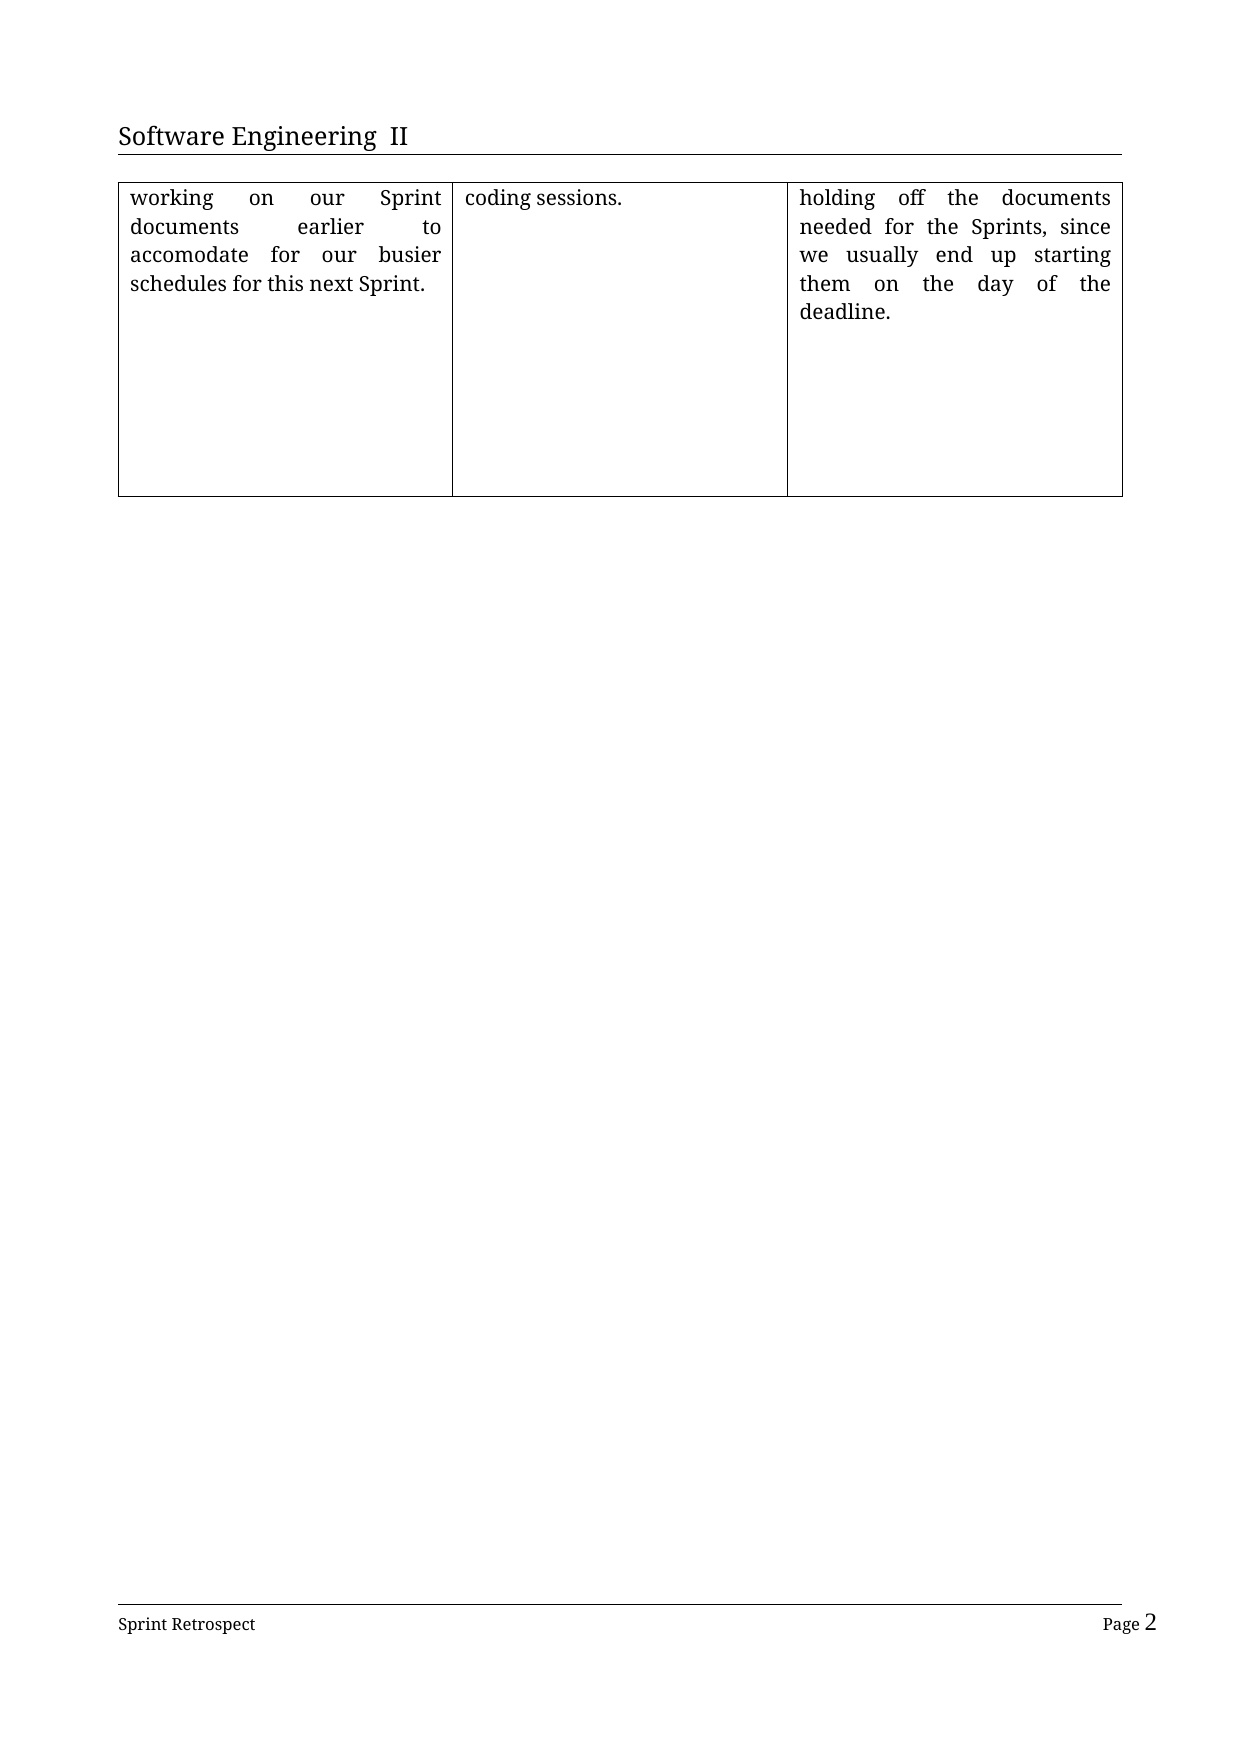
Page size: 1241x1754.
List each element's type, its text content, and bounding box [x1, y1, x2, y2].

table_header coding sessions. [453, 183, 787, 496]
table_header holding off the documents needed for the Sprints, since we usually end up starting them on the day of the deadline. [788, 183, 1122, 496]
table_header working on our Sprint documents earlier to accomodate for our busier schedules for this next Sprint. [119, 183, 452, 496]
